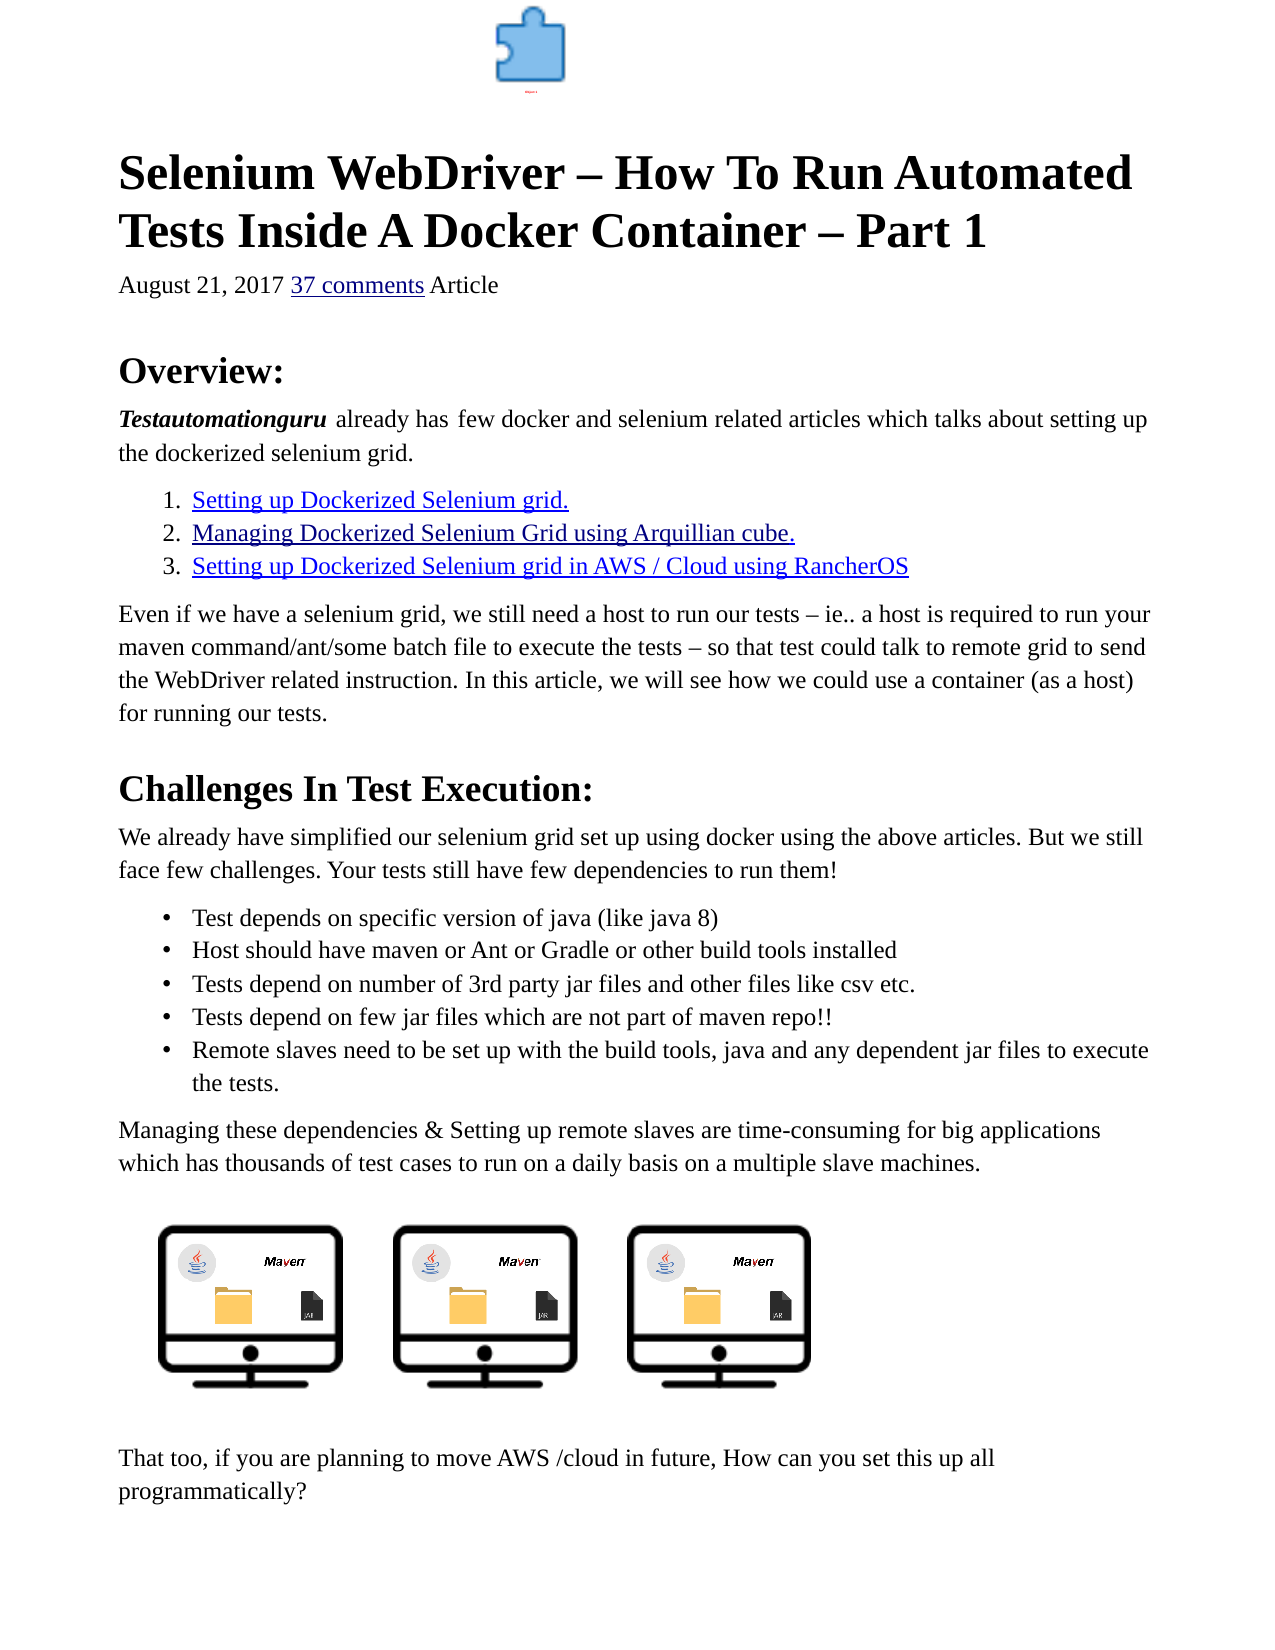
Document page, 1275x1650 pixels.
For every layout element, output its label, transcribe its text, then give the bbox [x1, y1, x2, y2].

text Managing these dependencies & Setting up remote slaves are time-consuming for big applications which has thousands of test cases to run on a daily basis on a multiple slave machines. [118, 1115, 1157, 1177]
picture [118, 1196, 880, 1425]
list Setting up Dockerized Selenium grid in AWS / Cloud using RancherOS [162, 551, 1157, 580]
text Even if we have a selenium grid, we still need a host to run our tests – ie.. a host is required to run your maven command/ant/some batch file to execute the tests – so that test could talk to remote grid to send the WebDriver related instruction. In this article, we will see how we could use a container (as a host) for running our tests. [118, 599, 1157, 727]
subtitle Challenges In Test Execution: [118, 766, 1157, 809]
list Tests depend on number of 3rd party jar files and other files like csv etc. [162, 969, 1157, 997]
list Setting up Dockerized Selenium grid. [162, 485, 1157, 514]
text August 21, 2017 37 comments Article [118, 271, 1157, 299]
list Managing Dockerized Selenium Grid using Arquillian cube. [162, 518, 1157, 547]
list Test depends on specific version of java (like java 8) [162, 903, 1157, 931]
list Remote slaves need to be set up with the build tools, java and any dependent jar files to execute the tests. [162, 1035, 1157, 1096]
subtitle Selenium WebDriver – How To Run Automated Tests Inside A Docker Container – Part 1 [118, 143, 1157, 258]
subtitle Overview: [118, 349, 1157, 392]
list Tests depend on few jar files which are not part of maven repo!! [162, 1002, 1157, 1030]
text That too, if you are planning to move AWS /cloud in future, How can you set this up all programmatically? [118, 1443, 1157, 1505]
text Testautomationguru already has few docker and selenium related articles which talks about setting up the dockerized selenium grid. [118, 404, 1157, 466]
text We already have simplified our selenium grid set up using docker using the above articles. But we still face few challenges. Your tests still have few dependencies to run them! [118, 822, 1157, 884]
list Host should have maven or Ant or Gradle or other build tools installed [162, 936, 1157, 964]
